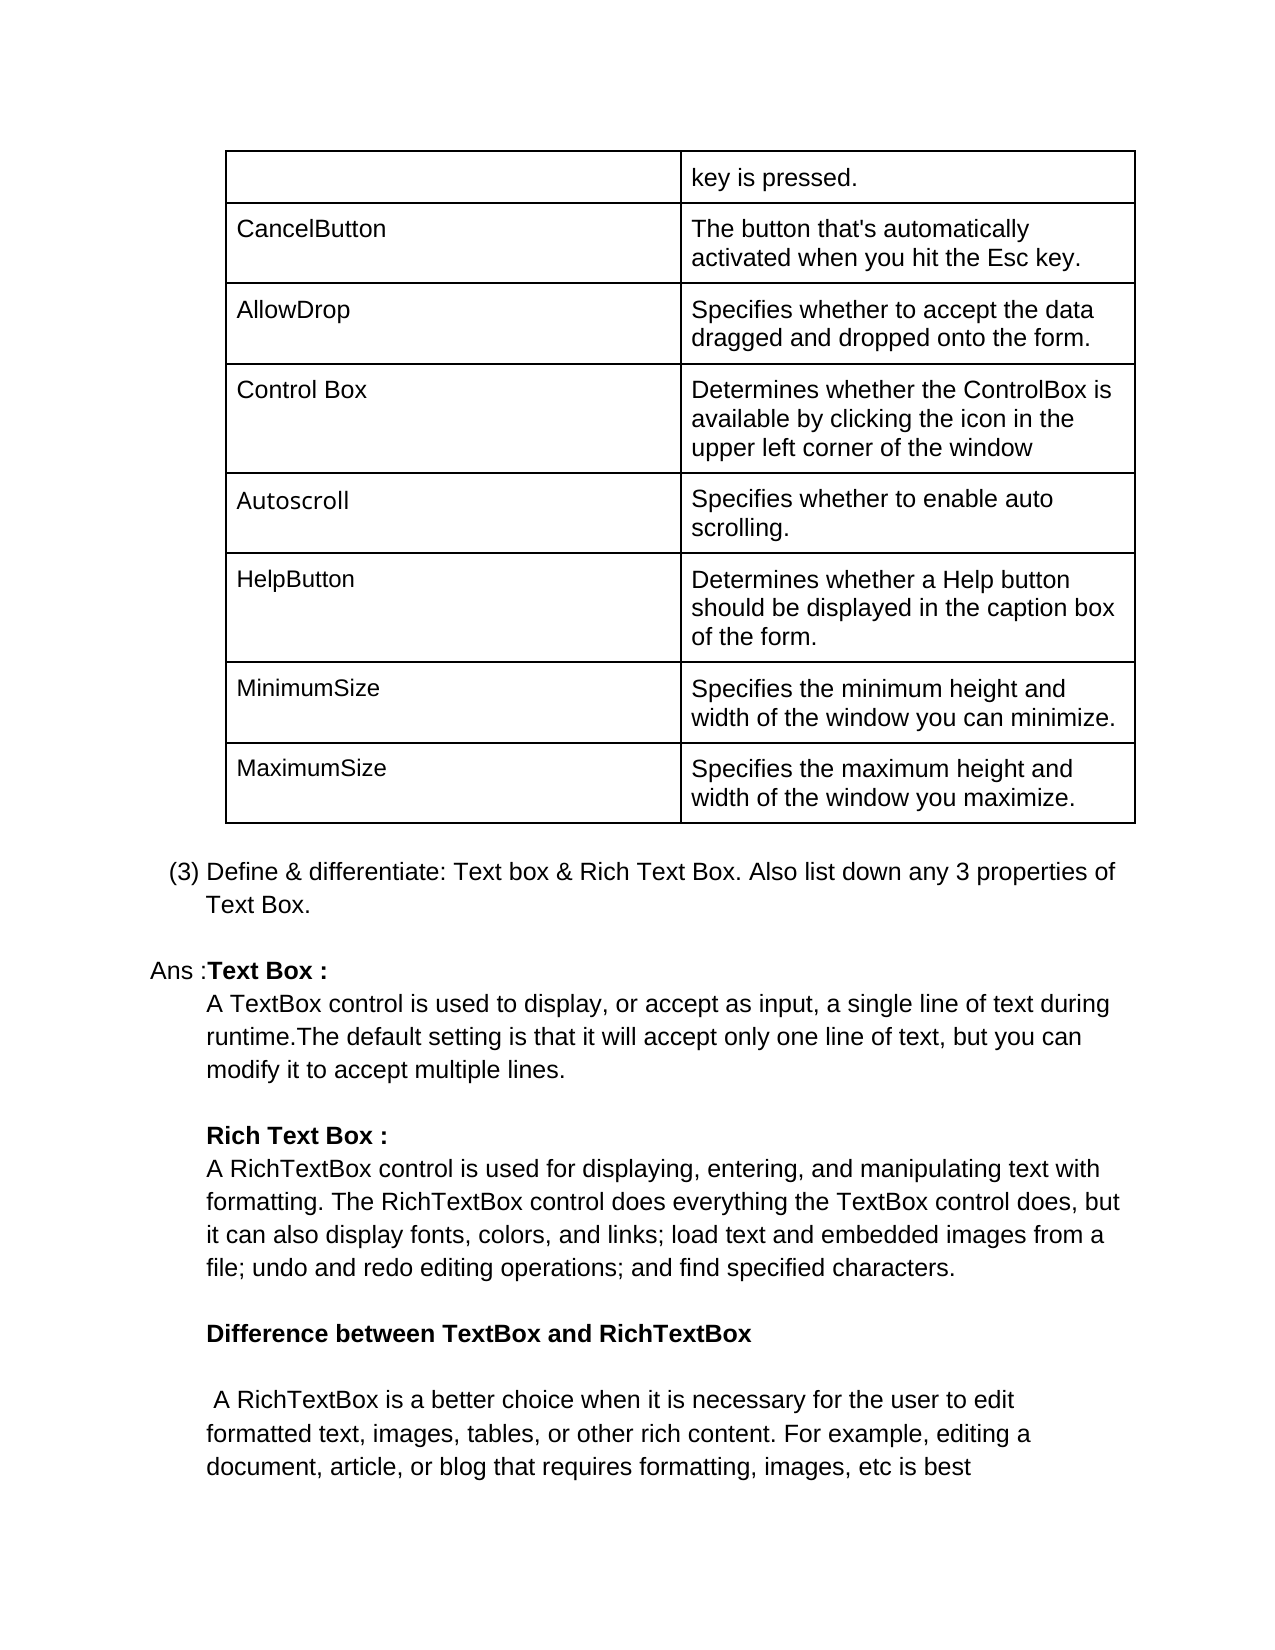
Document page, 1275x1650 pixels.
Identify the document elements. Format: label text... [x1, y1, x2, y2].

table_cell Specifies the minimum height and width of the window you can minimize. [682, 663, 1134, 742]
table_cell AllowDrop [227, 284, 680, 362]
text Ans :Text Box : [150, 956, 1125, 985]
text A RichTextBox is a better choice when it is necessary for the user to edit formatted text, images, tables, or other rich content. For example, editing a document, article, or blog that requires formatting, images, etc is best [206, 1386, 1125, 1480]
table_cell Specifies the maximum height and width of the window you maximize. [682, 744, 1134, 822]
table_cell MinimumSize [227, 663, 680, 742]
table_cell The button that's automatically activated when you hit the Esc key. [682, 204, 1134, 282]
table_cell Determines whether the ControlBox is available by clicking the icon in the upper left corner of the window [682, 365, 1134, 472]
table_cell Control Box [227, 365, 680, 472]
text A RichTextBox control is used for displaying, entering, and manipulating text with formatting. The RichTextBox control does everything the TextBox control does, but it can also display fonts, colors, and links; load text and embedded images from a file; undo and redo editing operations; and find specified characters. [206, 1154, 1125, 1282]
text Difference between TextBox and RichTextBox [206, 1319, 1125, 1348]
text Text Box. [150, 890, 1125, 919]
table_cell [227, 152, 680, 202]
table_cell MaximumSize [227, 744, 680, 822]
table_cell CancelButton [227, 204, 680, 282]
table_cell Determines whether a Help button should be displayed in the caption box of the form. [682, 554, 1134, 661]
table_cell key is pressed. [682, 152, 1134, 202]
table_cell Specifies whether to enable auto scrolling. [682, 474, 1134, 552]
table_cell HelpButton [227, 554, 680, 661]
table_cell Specifies whether to accept the data dragged and dropped onto the form. [682, 284, 1134, 362]
text (3) Define & differentiate: Text box & Rich Text Box. Also list down any 3 properties of [169, 857, 1125, 886]
text Rich Text Box : [206, 1121, 1125, 1150]
text A TextBox control is used to display, or accept as input, a single line of text during runtime.The default setting is that it will accept only one line of text, but you can modify it to accept multiple lines. [206, 989, 1125, 1084]
table_cell Autoscroll [227, 474, 680, 552]
